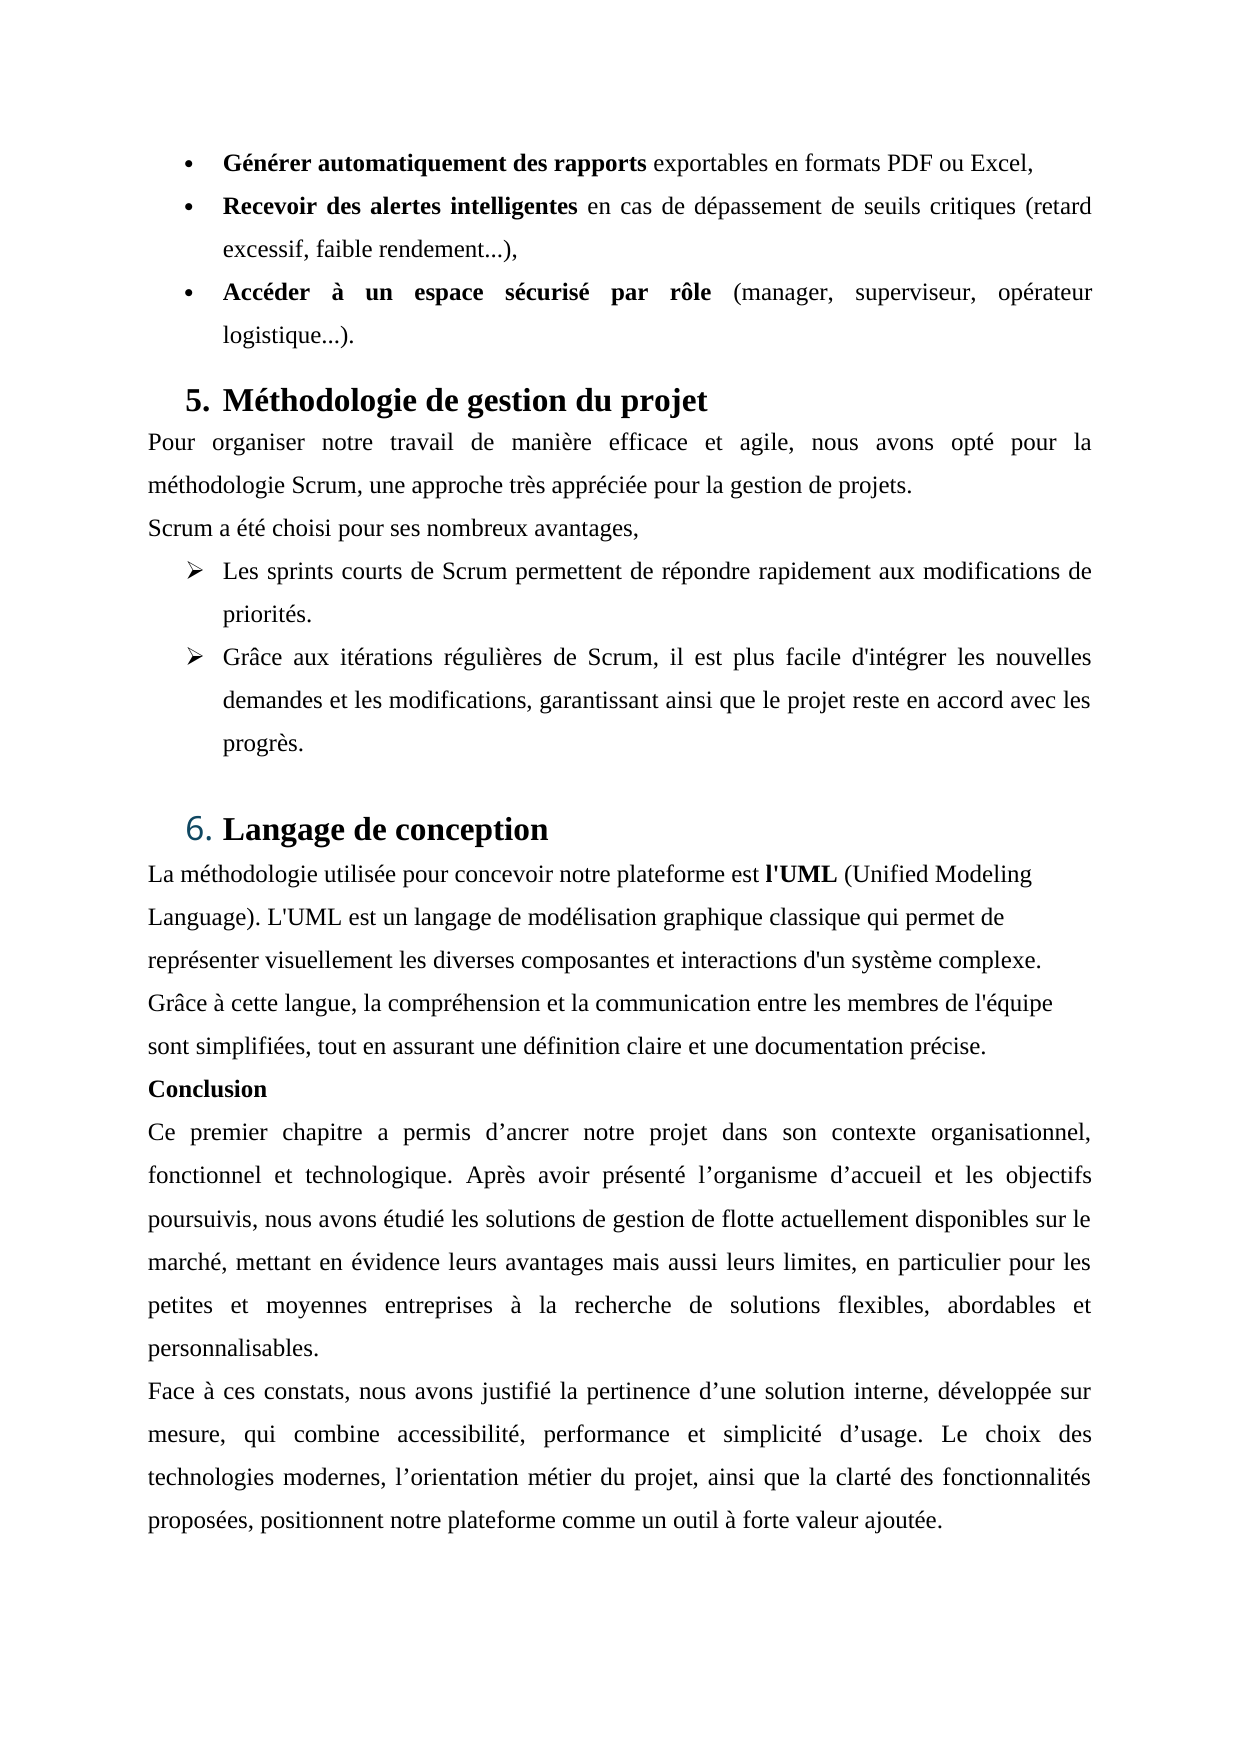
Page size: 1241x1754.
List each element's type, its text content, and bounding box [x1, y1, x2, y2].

list Les sprints courts de Scrum permettent de répondre rapidement aux modifications de priorités. [185, 556, 1093, 628]
text Conclusion [148, 1074, 1093, 1103]
list Recevoir des alertes intelligentes en cas de dépassement de seuils critiques (retard excessif, faible rendement...), [185, 191, 1093, 263]
text Scrum a été choisi pour ses nombreux avantages, [148, 513, 1093, 542]
text Pour organiser notre travail de manière efficace et agile, nous avons opté pour la méthodologie Scrum, une approche très appréciée pour la gestion de projets. [148, 427, 1093, 498]
list Accéder à un espace sécurisé par rôle (manager, superviseur, opérateur logistique...). [185, 277, 1093, 349]
text Ce premier chapitre a permis d’ancrer notre projet dans son contexte organisationnel, fonctionnel et technologique. Après avoir présenté l’organisme d’accueil et les objectifs poursuivis, nous avons étudié les solutions de gestion de flotte actuellement disponibles sur le marché, mettant en évidence leurs avantages mais aussi leurs limites, en particulier pour les petites et moyennes entreprises à la recherche de solutions flexibles, abordables et personnalisables. [148, 1117, 1093, 1362]
list Langage de conception [185, 805, 1093, 850]
text La méthodologie utilisée pour concevoir notre plateforme est l'UML (Unified Modeling Language). L'UML est un langage de modélisation graphique classique qui permet de représenter visuellement les diverses composantes et interactions d'un système complexe. Grâce à cette langue, la compréhension et la communication entre les membres de l'équipe sont simplifiées, tout en assurant une définition claire et une documentation précise. [148, 859, 1093, 1060]
list Générer automatiquement des rapports exportables en formats PDF ou Excel, [185, 148, 1093, 176]
list Grâce aux itérations régulières de Scrum, il est plus facile d'intégrer les nouvelles demandes et les modifications, garantissant ainsi que le projet reste en accord avec les progrès. [185, 642, 1093, 757]
list Méthodologie de gestion du projet [185, 380, 1093, 418]
text Face à ces constats, nous avons justifié la pertinence d’une solution interne, développée sur mesure, qui combine accessibilité, performance et simplicité d’usage. Le choix des technologies modernes, l’orientation métier du projet, ainsi que la clarté des fonctionnalités proposées, positionnent notre plateforme comme un outil à forte valeur ajoutée. [148, 1376, 1093, 1534]
